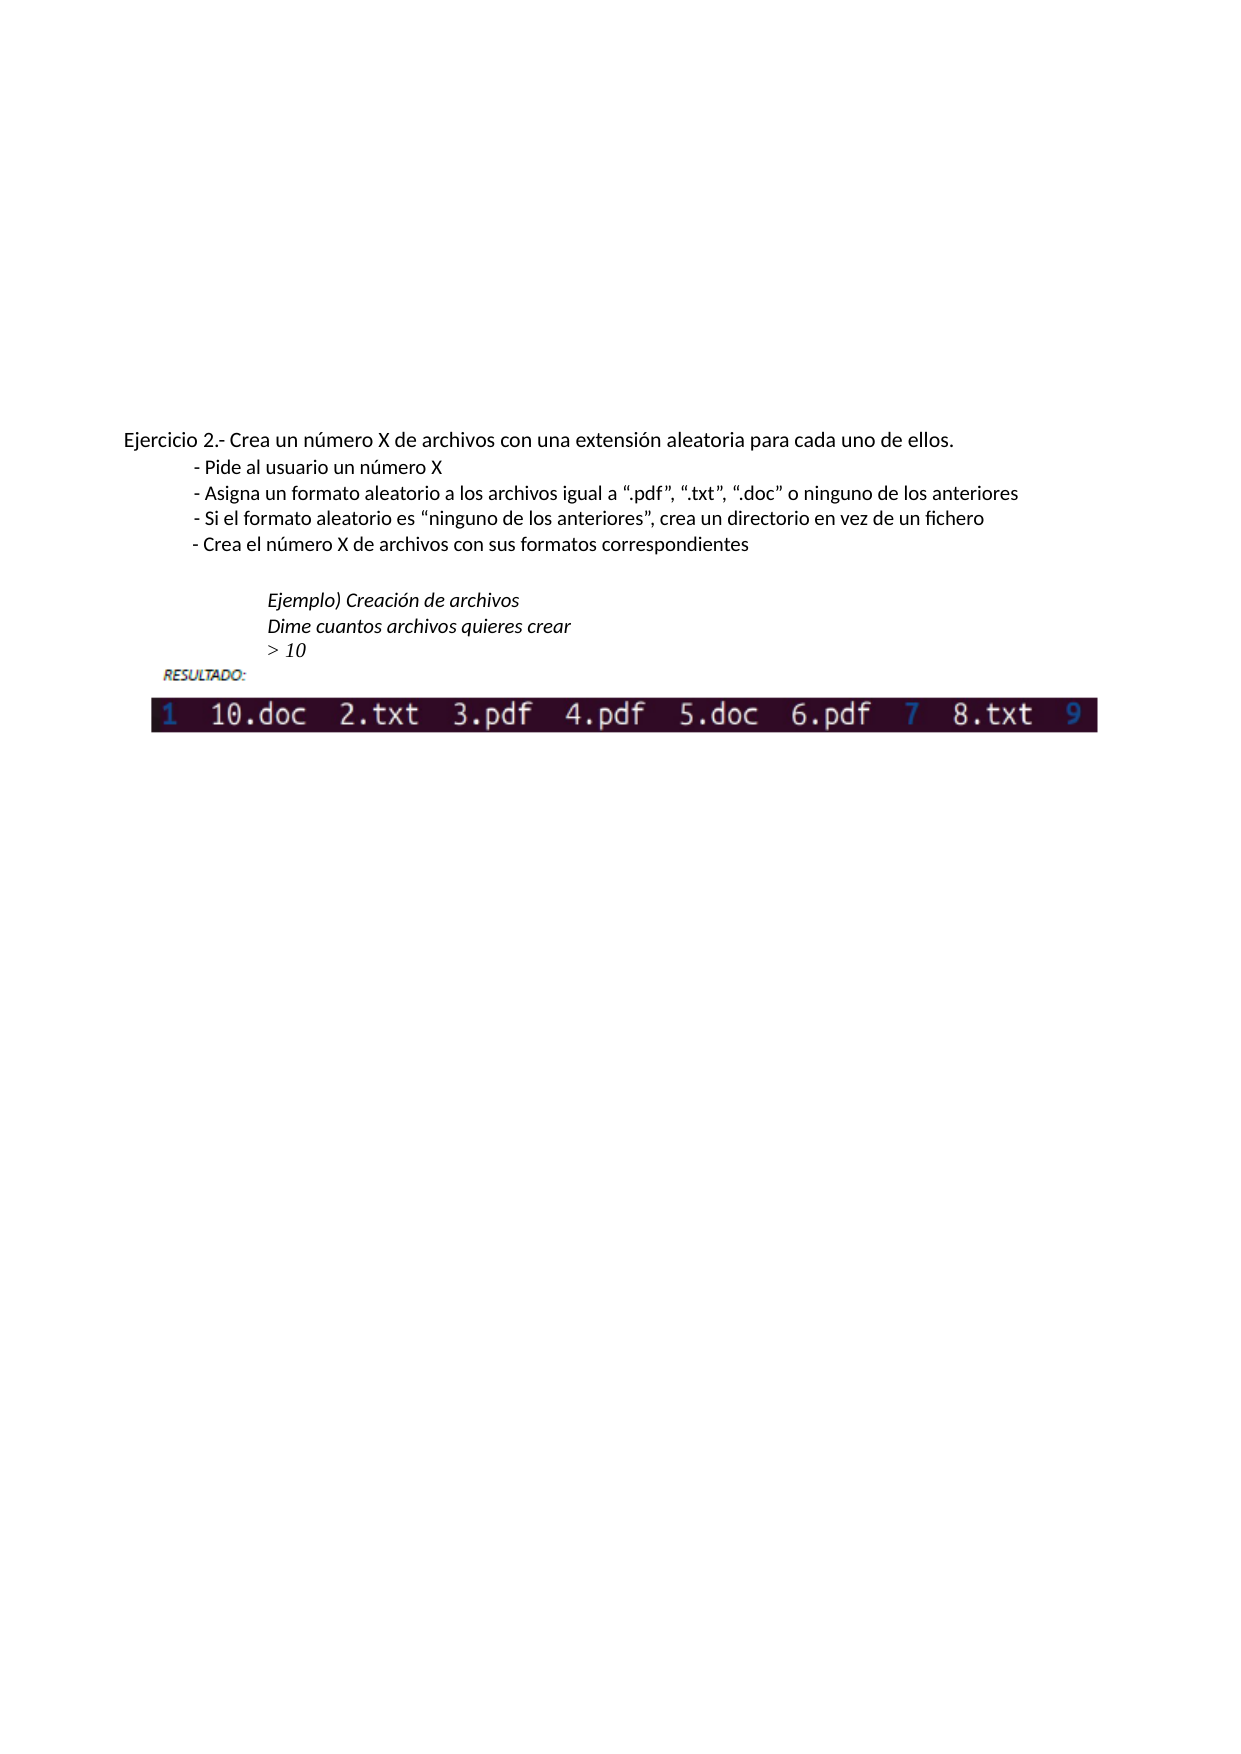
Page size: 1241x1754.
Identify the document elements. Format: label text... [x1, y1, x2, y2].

text - Asigna un formato aleatorio a los archivos igual a “.pdf”, “.txt”, “.doc” o ninguno de los anteriores [119, 480, 1122, 505]
text - Pide al usuario un número X [119, 454, 1122, 480]
text - Crea el número X de archivos con sus formatos correspondientes [118, 531, 1122, 557]
text - Si el formato aleatorio es “ninguno de los anteriores”, crea un directorio en vez de un fichero [119, 506, 1122, 531]
picture [125, 662, 1115, 778]
text Dime cuantos archivos quieres crear [119, 613, 1122, 638]
text Ejemplo) Creación de archivos [119, 587, 1122, 613]
text > 10 [118, 638, 1122, 662]
text Ejercicio 2.- Crea un número X de archivos con una extensión aleatoria para cada uno de ellos. [118, 423, 1122, 454]
